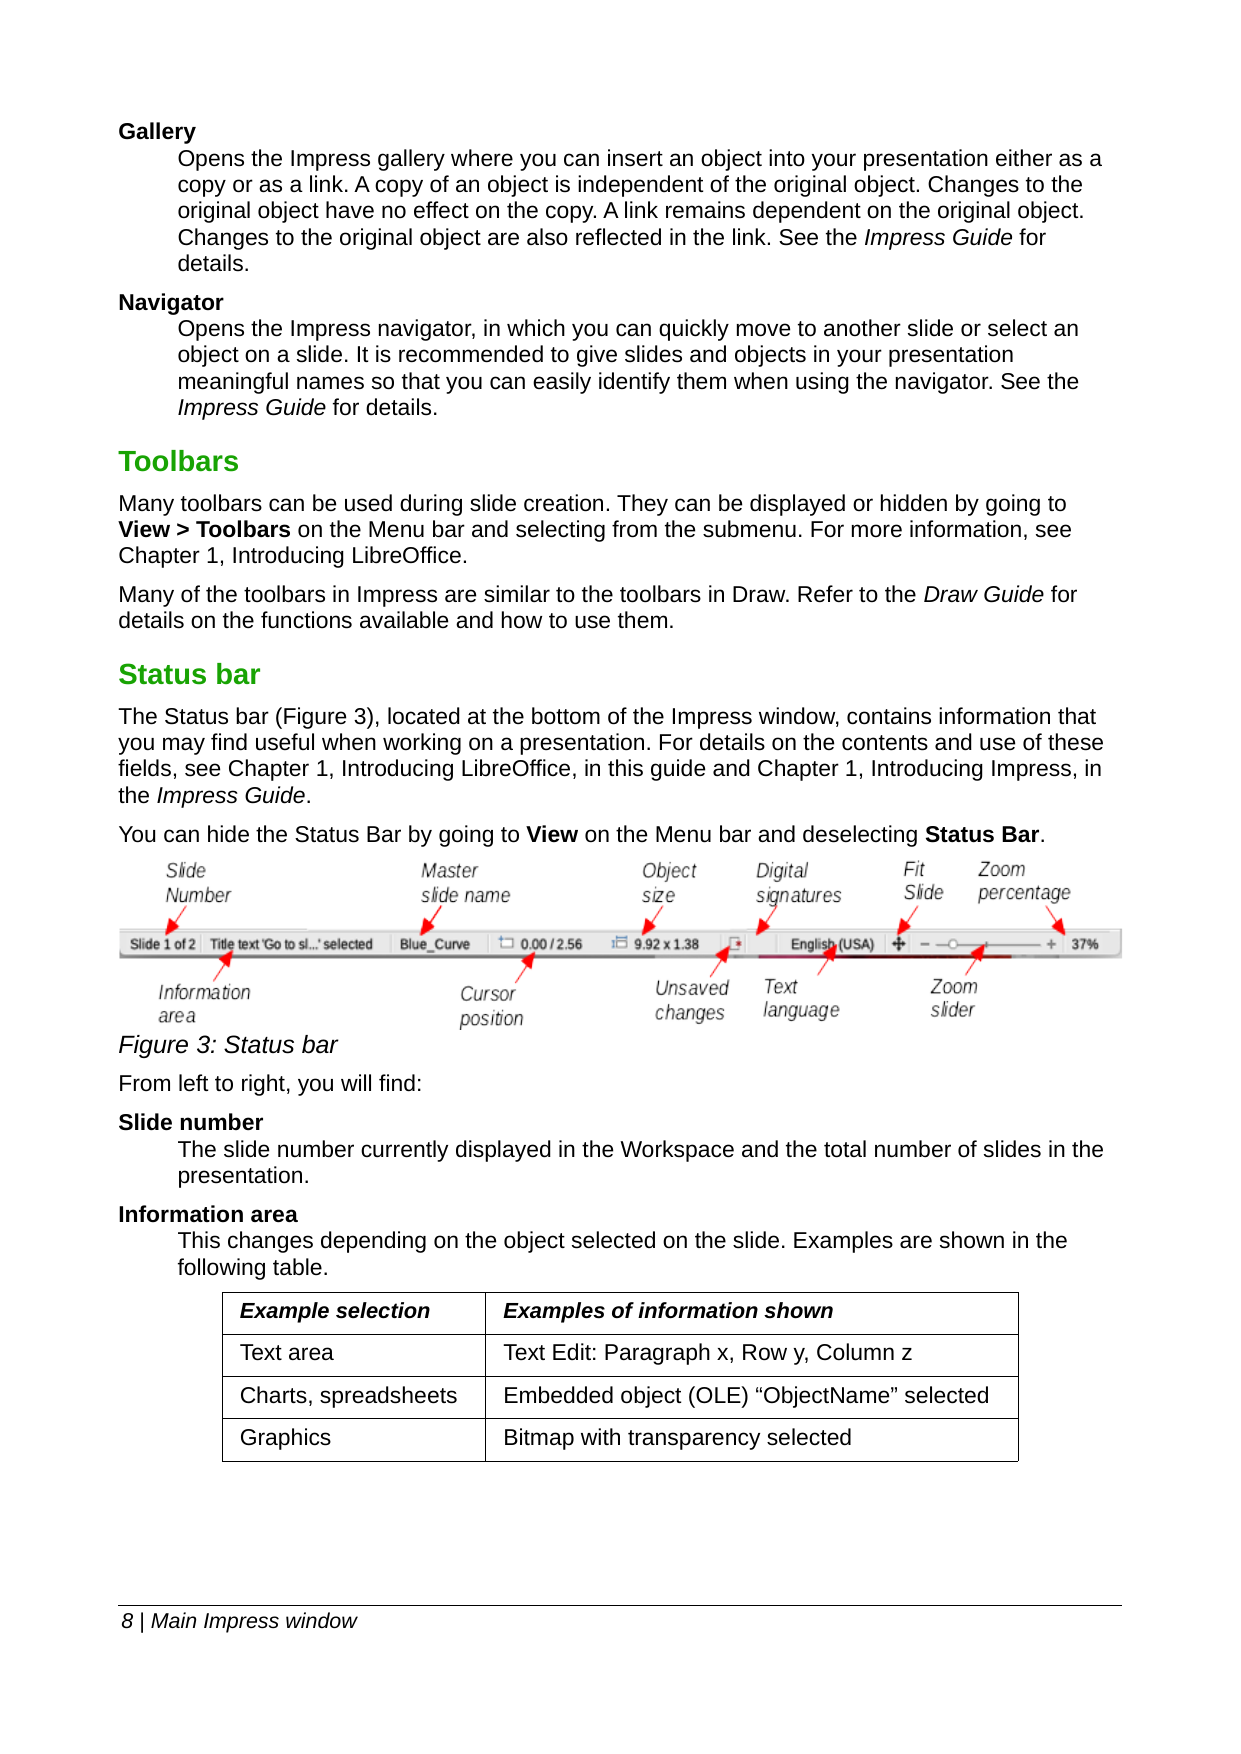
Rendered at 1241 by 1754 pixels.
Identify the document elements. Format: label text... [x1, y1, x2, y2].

table_cell Bitmap with transparency selected [486, 1419, 1018, 1461]
text This changes depending on the object selected on the slide. Examples are shown in the following table. [177, 1227, 1122, 1280]
text Information area [118, 1201, 1122, 1227]
text You can hide the Status Bar by going to View on the Menu bar and deselecting Status Bar. [118, 821, 1122, 847]
text The slide number currently displayed in the Workspace and the total number of slides in the presentation. [177, 1136, 1122, 1188]
list From left to right, you will find: [118, 1070, 1122, 1097]
text Many toolbars can be used during slide creation. They can be displayed or hidden by going to View > Toolbars on the Menu bar and selecting from the submenu. For more information, see Chapter 1, Introducing LibreOffice. [118, 489, 1122, 568]
picture [118, 859, 1123, 1030]
table_cell Text Edit: Paragraph x, Row y, Column z [486, 1335, 1018, 1376]
text Opens the Impress navigator, in which you can quickly move to another slide or select an object on a slide. It is recommended to give slides and objects in your presentation meaningful names so that you can easily identify them when using the navigator. See the Impress Guide for details. [177, 315, 1122, 421]
table_header Examples of information shown [486, 1293, 1018, 1333]
text Opens the Impress gallery where you can insert an object into your presentation either as a copy or as a link. A copy of an object is independent of the original object. Changes to the original object have no effect on the copy. A link remains dependent on the original object. Changes to the original object are also reflected in the link. See the Impress Guide for details. [177, 144, 1122, 276]
table_header Example selection [223, 1293, 485, 1333]
table_cell Text area [223, 1335, 485, 1376]
subtitle Status bar [118, 657, 1122, 691]
text Many of the toolbars in Impress are similar to the toolbars in Draw. Refer to the Draw Guide for details on the functions available and how to use them. [118, 581, 1122, 634]
table_cell Graphics [223, 1419, 485, 1461]
text Slide number [118, 1109, 1122, 1136]
table_cell Charts, spreadsheets [223, 1377, 485, 1418]
text Navigator [118, 289, 1122, 315]
text The Status bar (Figure 3), located at the bottom of the Impress window, contains information that you may find useful when working on a presentation. For details on the contents and use of these fields, see Chapter 1, Introducing LibreOffice, in this guide and Chapter 1, Introducing Impress, in the Impress Guide. [118, 703, 1122, 808]
table_cell Embedded object (OLE) “ObjectName” selected [486, 1377, 1018, 1418]
text Figure 3: Status bar [118, 1030, 1122, 1058]
subtitle Toolbars [118, 444, 1122, 478]
text Gallery [118, 118, 1122, 144]
